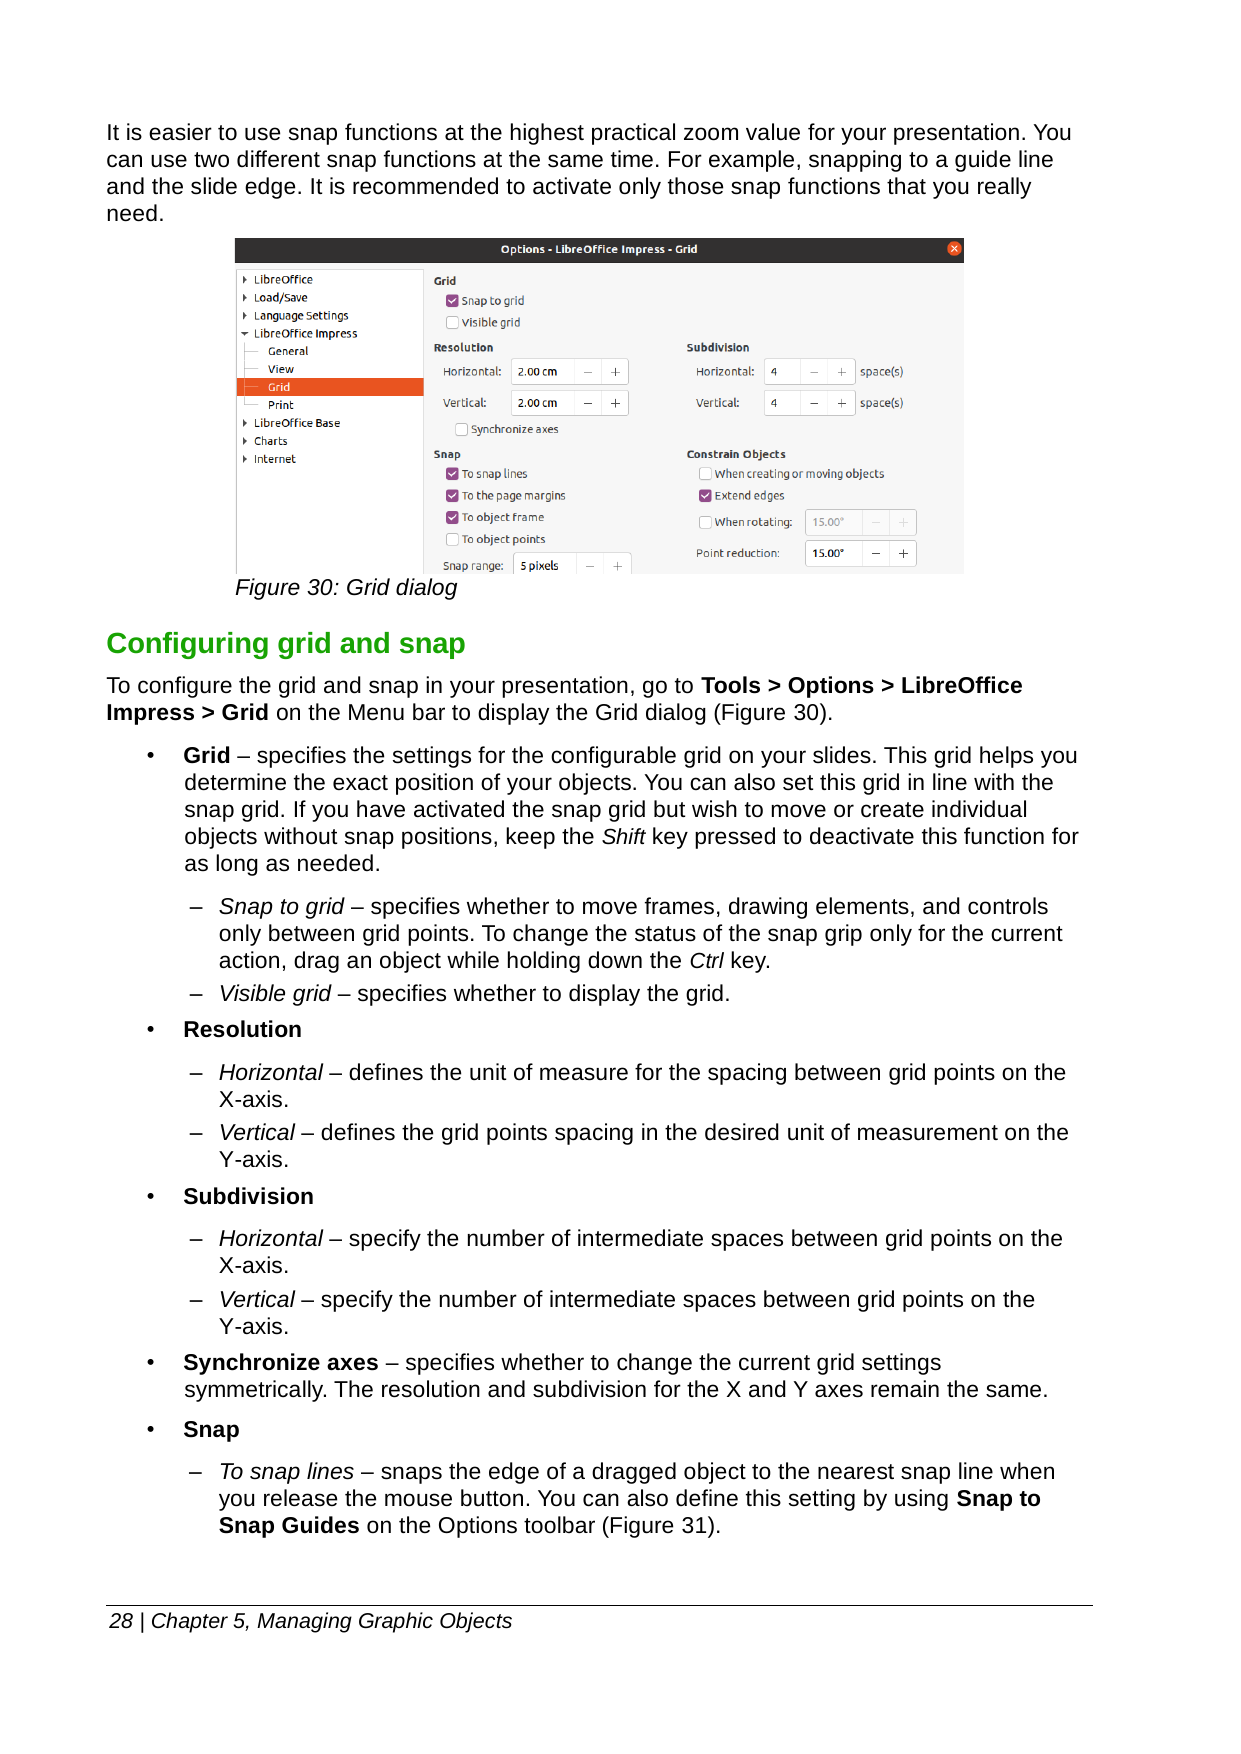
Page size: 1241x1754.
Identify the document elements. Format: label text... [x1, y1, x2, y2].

list Snap to grid – specifies whether to move frames, drawing elements, and controls only between grid points. To change the status of the snap grip only for the current action, drag an object while holding down the Ctrl key. [189, 892, 1093, 973]
list Grid – specifies the settings for the configurable grid on your slides. This grid helps you determine the exact position of your objects. You can also set this grid in line with the snap grid. If you have activated the snap grid but wish to move or create individual objects without snap positions, keep the Shift key pressed to deactivate this function for as long as needed. [144, 738, 1093, 879]
text Figure 30: Grid dialog [235, 574, 964, 601]
subtitle Configuring grid and snap [106, 626, 1093, 659]
list Subdivision [144, 1179, 1093, 1212]
list Resolution [144, 1013, 1093, 1046]
text It is easier to use snap functions at the highest practical zoom value for your presentation. You can use two different snap functions at the same time. For example, snapping to a guide line and the slide edge. It is recommended to activate only those snap functions that you really need. [106, 118, 1093, 226]
list Vertical – specify the number of intermediate spaces between grid points on the Y‑axis. [189, 1285, 1093, 1339]
list Horizontal – specify the number of intermediate spaces between grid points on the X‑axis. [189, 1224, 1093, 1279]
list Synchronize axes – specifies whether to change the current grid settings symmetrically. The resolution and subdivision for the X and Y axes remain the same. [144, 1345, 1093, 1402]
text To configure the grid and snap in your presentation, go to Tools > Options > LibreOffice Impress > Grid on the Menu bar to display the Grid dialog (Figure 30). [106, 672, 1093, 726]
list Visible grid – specifies whether to display the grid. [189, 979, 1093, 1007]
list Vertical – defines the grid points spacing in the desired unit of measurement on the Y‑axis. [189, 1119, 1093, 1173]
list Horizontal – defines the unit of measure for the spacing between grid points on the X‑axis. [189, 1058, 1093, 1112]
picture [234, 238, 964, 574]
list To snap lines – snaps the edge of a dragged object to the nearest snap line when you release the mouse button. You can also define this setting by using Snap to Snap Guides on the Options toolbar (Figure 31). [189, 1457, 1093, 1539]
list Snap [144, 1412, 1093, 1445]
